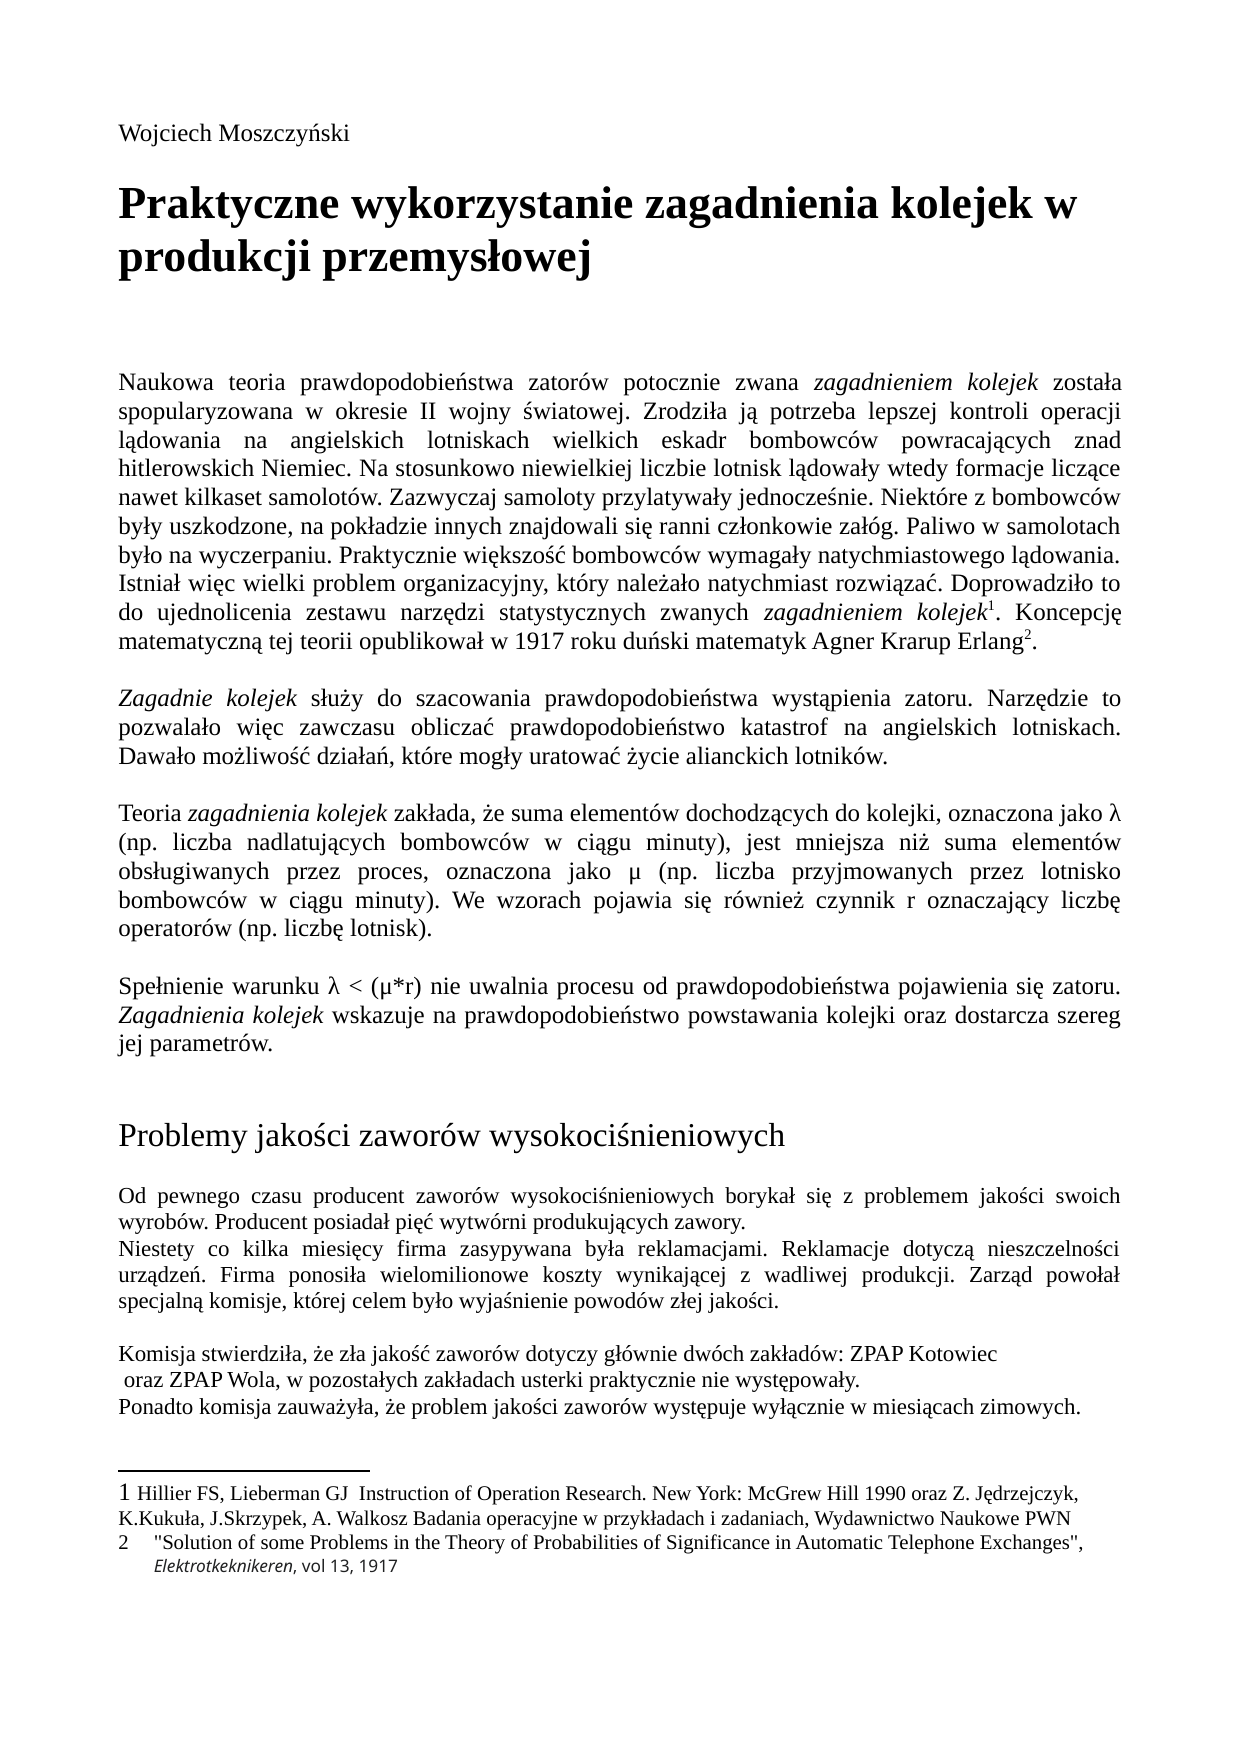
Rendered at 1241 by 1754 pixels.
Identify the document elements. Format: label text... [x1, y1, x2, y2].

text Naukowa teoria prawdopodobieństwa zatorów potocznie zwana zagadnieniem kolejek została spopularyzowana w okresie II wojny światowej. Zrodziła ją potrzeba lepszej kontroli operacji lądowania na angielskich lotniskach wielkich eskadr bombowców powracających znad hitlerowskich Niemiec. Na stosunkowo niewielkiej liczbie lotnisk lądowały wtedy formacje liczące nawet kilkaset samolotów. Zazwyczaj samoloty przylatywały jednocześnie. Niektóre z bombowców były uszkodzone, na pokładzie innych znajdowali się ranni członkowie załóg. Paliwo w samolotach było na wyczerpaniu. Praktycznie większość bombowców wymagały natychmiastowego lądowania. [118, 367, 1122, 568]
text Niestety co kilka miesięcy firma zasypywana była reklamacjami. Reklamacje dotyczą nieszczelności urządzeń. Firma ponosiła wielomilionowe koszty wynikającej z wadliwej produkcji. Zarząd powołał specjalną komisje, której celem było wyjaśnienie powodów złej jakości. [118, 1234, 1122, 1314]
text oraz ZPAP Wola, w pozostałych zakładach usterki praktycznie nie występowały. [118, 1366, 1122, 1393]
text Komisja stwierdziła, że zła jakość zaworów dotyczy głównie dwóch zakładów: ZPAP Kotowiec [118, 1340, 1122, 1366]
text Problemy jakości zaworów wysokociśnieniowych [118, 1115, 1122, 1153]
text Hillier FS, Lieberman GJ Instruction of Operation Research. New York: McGrew Hill 1990 oraz Z. Jędrzejczyk, K.Kukuła, J.Skrzypek, A. Walkosz Badania operacyjne w przykładach i zadaniach, Wydawnictwo Naukowe PWN [118, 1477, 1122, 1530]
text Od pewnego czasu producent zaworów wysokociśnieniowych borykał się z problemem jakości swoich wyrobów. Producent posiadał pięć wytwórni produkujących zawory. [118, 1182, 1122, 1234]
text "Solution of some Problems in the Theory of Probabilities of Significance in Automatic Telephone Exchanges", Elektrotkeknikeren, vol 13, 1917 [118, 1530, 1122, 1578]
text Praktyczne wykorzystanie zagadnienia kolejek w produkcji przemysłowej [118, 176, 1122, 281]
text Teoria zagadnienia kolejek zakłada, że suma elementów dochodzących do kolejki, oznaczona jako λ (np. liczba nadlatujących bombowców w ciągu minuty), jest mniejsza niż suma elementów obsługiwanych przez proces, oznaczona jako μ (np. liczba przyjmowanych przez lotnisko bombowców w ciągu minuty). We wzorach pojawia się również czynnik r oznaczający liczbę operatorów (np. liczbę lotnisk). [118, 798, 1122, 942]
text Zagadnie kolejek służy do szacowania prawdopodobieństwa wystąpienia zatoru. Narzędzie to pozwalało więc zawczasu obliczać prawdopodobieństwo katastrof na angielskich lotniskach. Dawało możliwość działań, które mogły uratować życie alianckich lotników. [118, 683, 1122, 770]
text Spełnienie warunku λ < (μ*r) nie uwalnia procesu od prawdopodobieństwa pojawienia się zatoru. Zagadnienia kolejek wskazuje na prawdopodobieństwo powstawania kolejki oraz dostarcza szereg jej parametrów. [118, 971, 1122, 1057]
text Ponadto komisja zauważyła, że problem jakości zaworów występuje wyłącznie w miesiącach zimowych. [118, 1393, 1122, 1419]
text Istniał więc wielki problem organizacyjny, który należało natychmiast rozwiązać. Doprowadziło to do ujednolicenia zestawu narzędzi statystycznych zwanych zagadnieniem kolejek. Koncepcję matematyczną tej teorii opublikował w 1917 roku duński matematyk Agner Krarup Erlang. [118, 568, 1122, 655]
text Wojciech Moszczyński [118, 118, 1122, 147]
